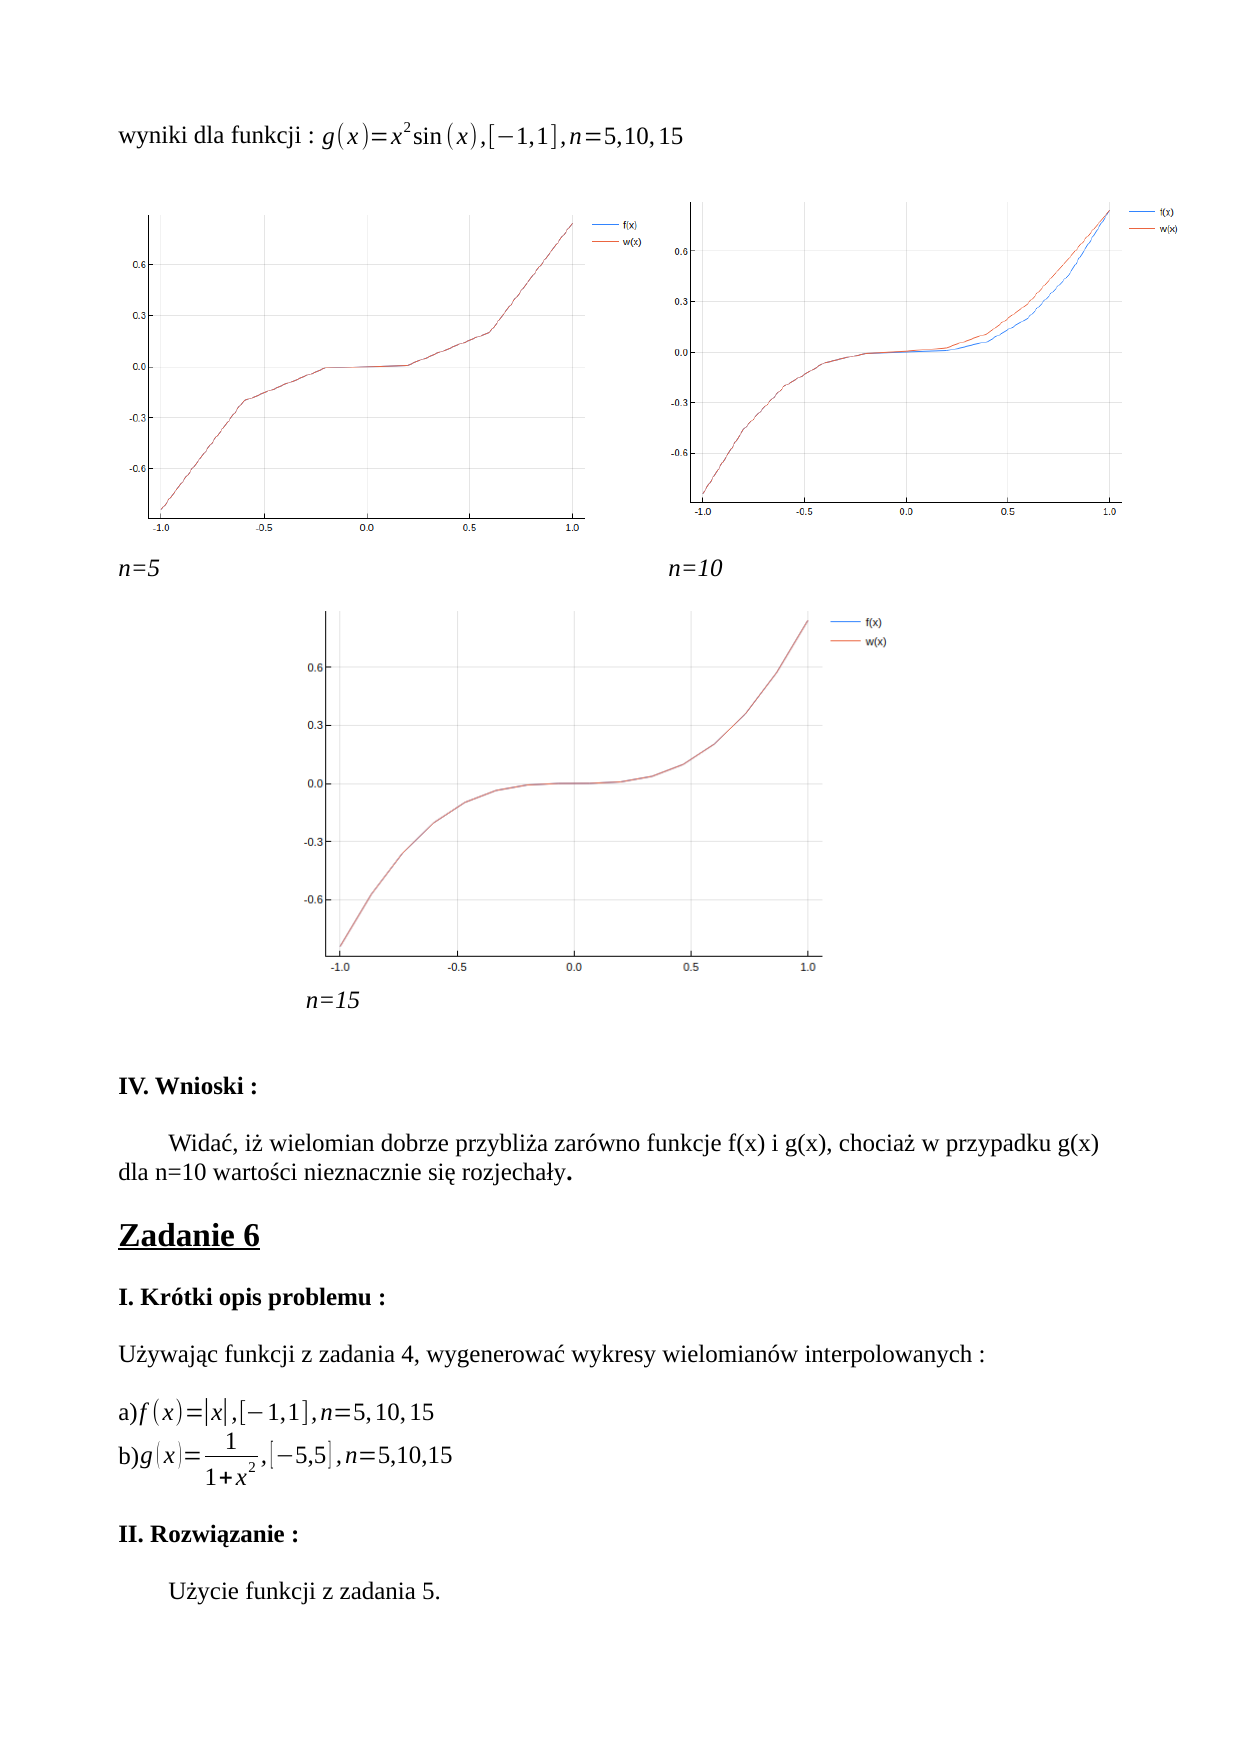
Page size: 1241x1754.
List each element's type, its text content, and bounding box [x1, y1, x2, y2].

text b) [118, 1428, 1122, 1490]
text a) [118, 1397, 1122, 1428]
picture [670, 187, 1183, 533]
text Widać, iż wielomian dobrze przybliża zarówno funkcje f(x) i g(x), chociaż w przypadku g(x) dla n=10 wartości nieznacznie się rozjechały. [118, 1128, 1122, 1186]
text II. Rozwiązanie : [118, 1519, 1122, 1548]
text n=5 n=10 [118, 553, 1122, 582]
text IV. Wnioski : [118, 1071, 1122, 1100]
text I. Krótki opis problemu : [118, 1282, 1122, 1311]
text n=15 [118, 985, 1122, 1013]
text Zadanie 6 [118, 1215, 1122, 1253]
text Użycie funkcji z zadania 5. [118, 1576, 1122, 1605]
picture [122, 205, 658, 537]
text wyniki dla funkcji : [118, 118, 1122, 151]
picture [301, 606, 904, 981]
text Używając funkcji z zadania 4, wygenerować wykresy wielomianów interpolowanych : [118, 1339, 1122, 1368]
